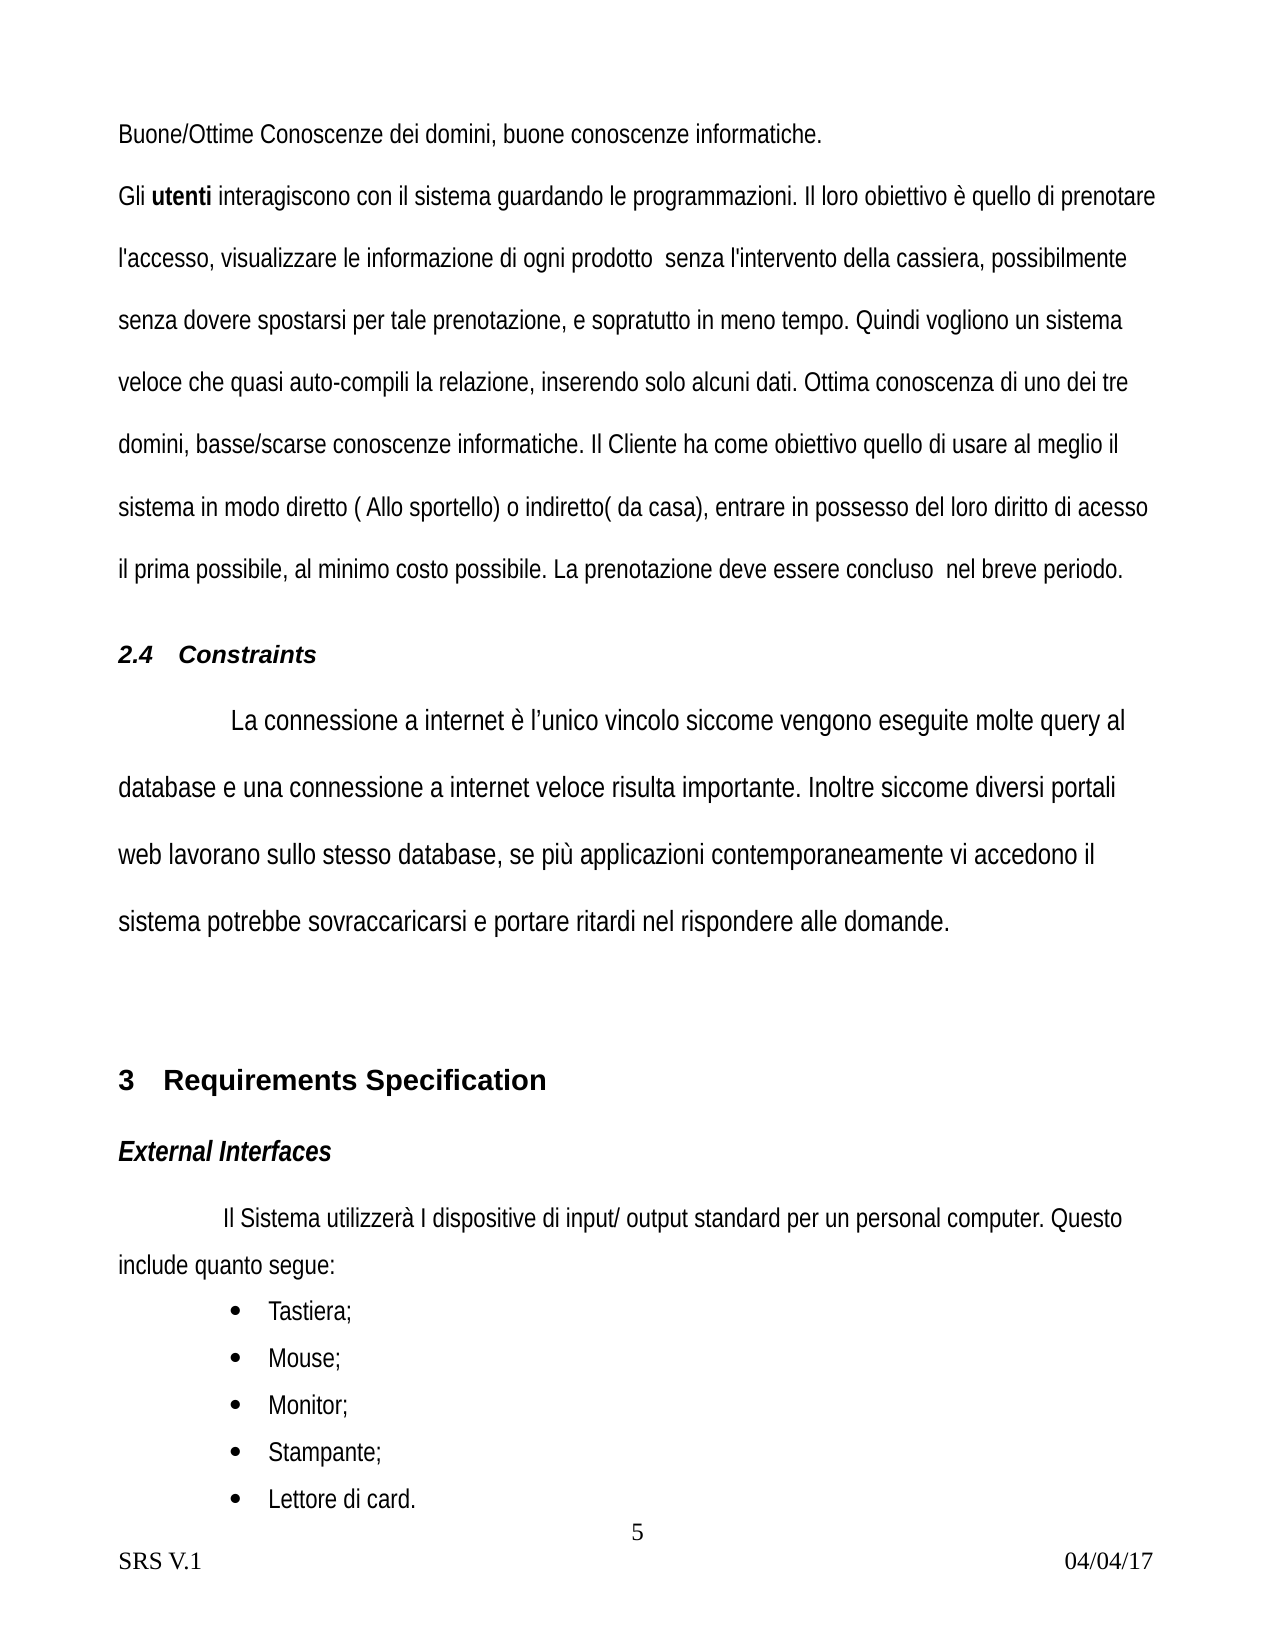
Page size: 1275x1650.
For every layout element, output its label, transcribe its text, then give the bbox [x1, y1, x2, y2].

subtitle Constraints [118, 640, 1157, 668]
subtitle Requirements Specification [118, 1063, 1157, 1096]
list Mouse; [231, 1342, 1157, 1374]
list Stampante; [231, 1436, 1157, 1467]
list Monitor; [231, 1389, 1157, 1421]
text La connessione a internet è l’unico vincolo siccome vengono eseguite molte query al database e una connessione a internet veloce risulta importante. Inoltre siccome diversi portali web lavorano sullo stesso database, se più applicazioni contemporaneamente vi accedono il sistema potrebbe sovraccaricarsi e portare ritardi nel rispondere alle domande. [118, 703, 1157, 938]
list Lettore di card. [231, 1483, 1157, 1514]
text Il Sistema utilizzerà I dispositive di input/ output standard per un personal computer. Questo include quanto segue: [118, 1202, 1157, 1280]
list Tastiera; [231, 1296, 1157, 1327]
text Gli utenti interagiscono con il sistema guardando le programmazioni. Il loro obiettivo è quello di prenotare l'accesso, visualizzare le informazione di ogni prodotto senza l'intervento della cassiera, possibilmente senza dovere spostarsi per tale prenotazione, e sopratutto in meno tempo. Quindi vogliono un sistema veloce che quasi auto-compili la relazione, inserendo solo alcuni dati. Ottima conoscenza di uno dei tre domini, basse/scarse conoscenze informatiche. Il Cliente ha come obiettivo quello di usare al meglio il sistema in modo diretto ( Allo sportello) o indiretto( da casa), entrare in possesso del loro diritto di acesso il prima possibile, al minimo costo possibile. La prenotazione deve essere concluso nel breve periodo. [118, 180, 1157, 584]
subtitle External Interfaces [118, 1134, 1157, 1167]
text Buone/Ottime Conoscenze dei domini, buone conoscenze informatiche. [118, 118, 1157, 149]
